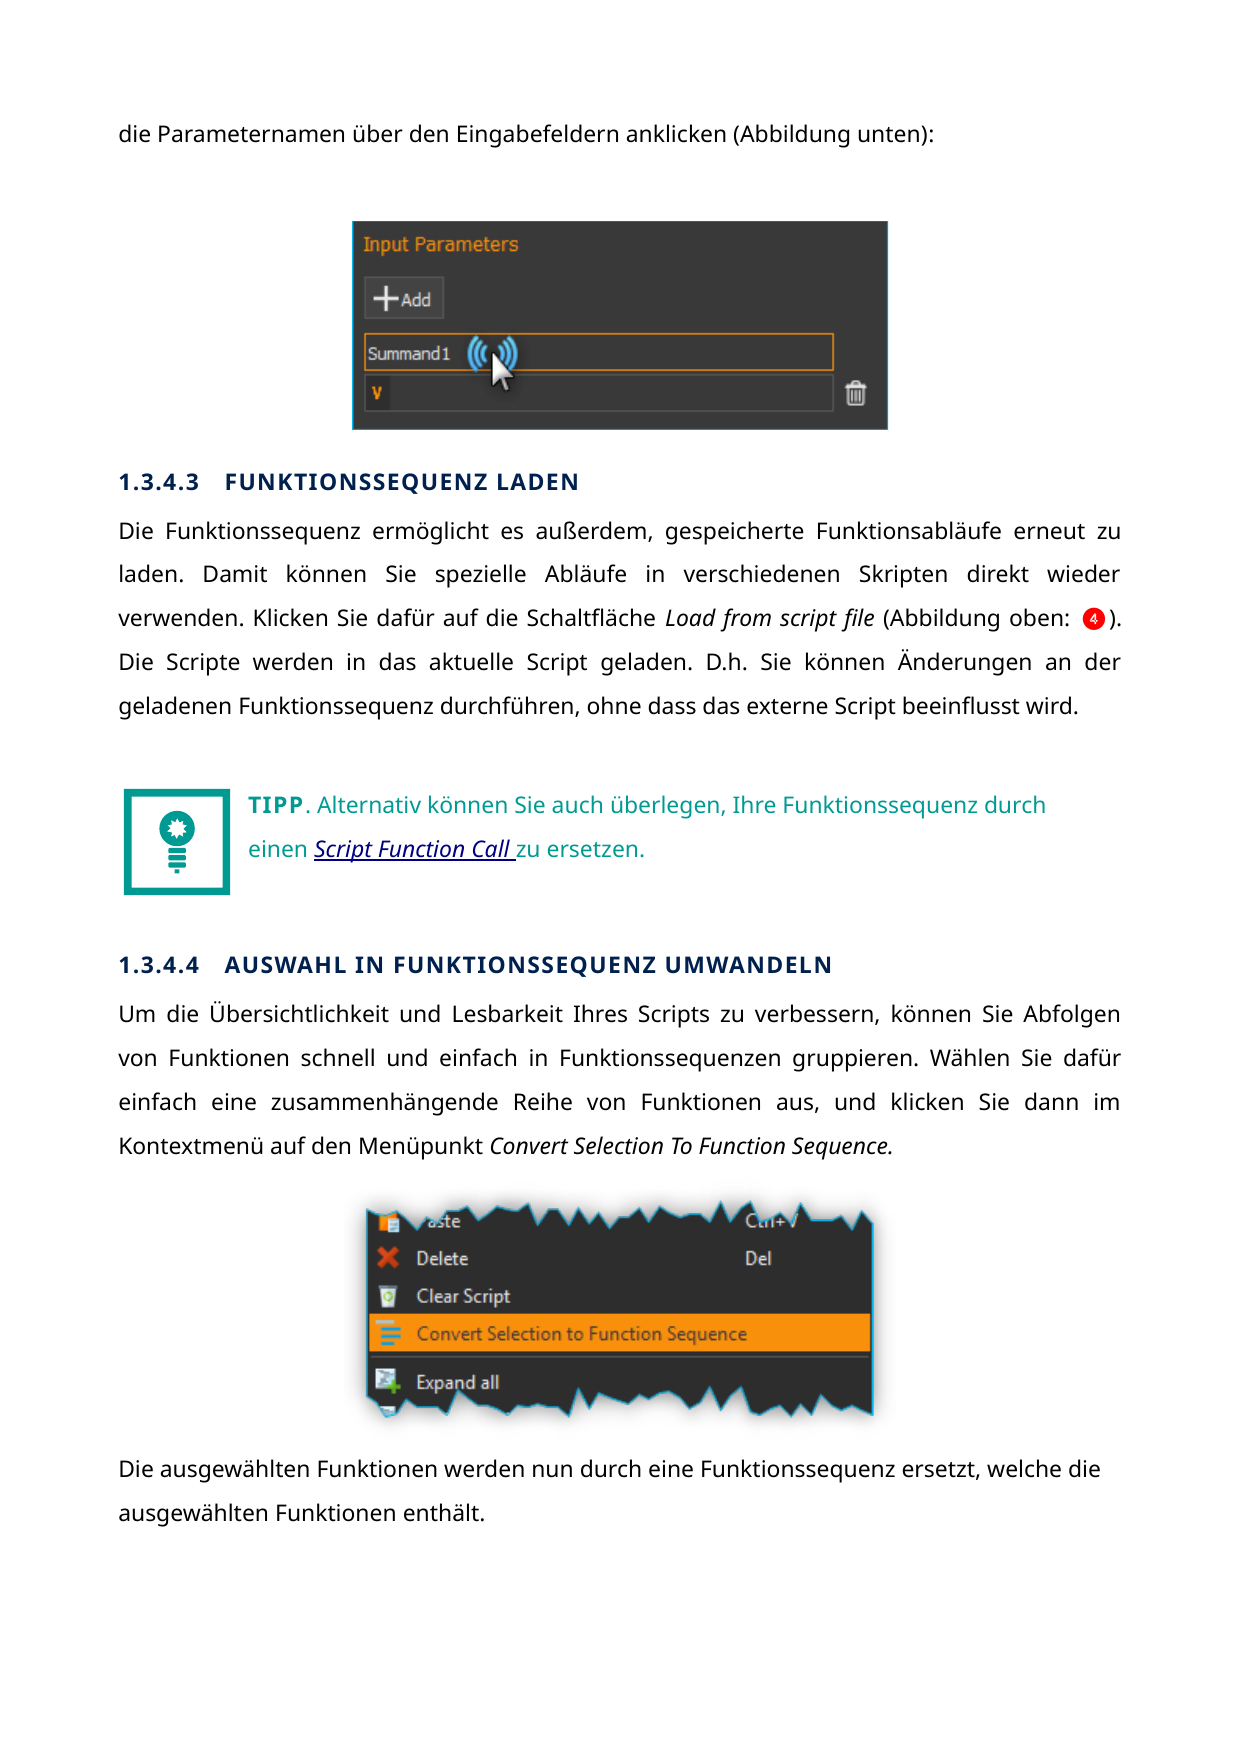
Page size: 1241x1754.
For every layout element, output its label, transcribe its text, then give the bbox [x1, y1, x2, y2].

text die Parameternamen über den Eingabefeldern anklicken (Abbildung unten): [118, 118, 1122, 149]
subtitle Auswahl in Funktionssequenz umwandeln [118, 949, 1122, 981]
text Um die Übersichtlichkeit und Lesbarkeit Ihres Scripts zu verbessern, können Sie Abfolgen von Funktionen schnell und einfach in Funktionssequenzen gruppieren. Wählen Sie dafür einfach eine zusammenhängende Reihe von Funktionen aus, und klicken Sie dann im Kontextmenü auf den Menüpunkt Convert Selection To Function Sequence. [118, 998, 1122, 1161]
picture [343, 1176, 897, 1441]
picture [354, 221, 889, 430]
subtitle Funktionssequenz laden [118, 221, 1122, 497]
table_header [118, 777, 236, 914]
text Die ausgewählten Funktionen werden nun durch eine Funktionssequenz ersetzt, welche die ausgewählten Funktionen enthält. [118, 1197, 1122, 1528]
text Die Funktionssequenz ermöglicht es außerdem, gespeicherte Funktionsabläufe erneut zu laden. Damit können Sie spezielle Abläufe in verschiedenen Skripten direkt wieder verwenden. Klicken Sie dafür auf die Schaltfläche Load from script file (Abbildung oben: ❹). Die Scripte werden in das aktuelle Script geladen. D.h. Sie können Änderungen an der geladenen Funktionssequenz durchführen, ohne dass das externe Script beeinflusst wird. [118, 515, 1122, 721]
table_header Tipp. Alternativ können Sie auch überlegen, Ihre Funktionssequenz durch einen Script Function Call zu ersetzen. [236, 777, 1075, 914]
